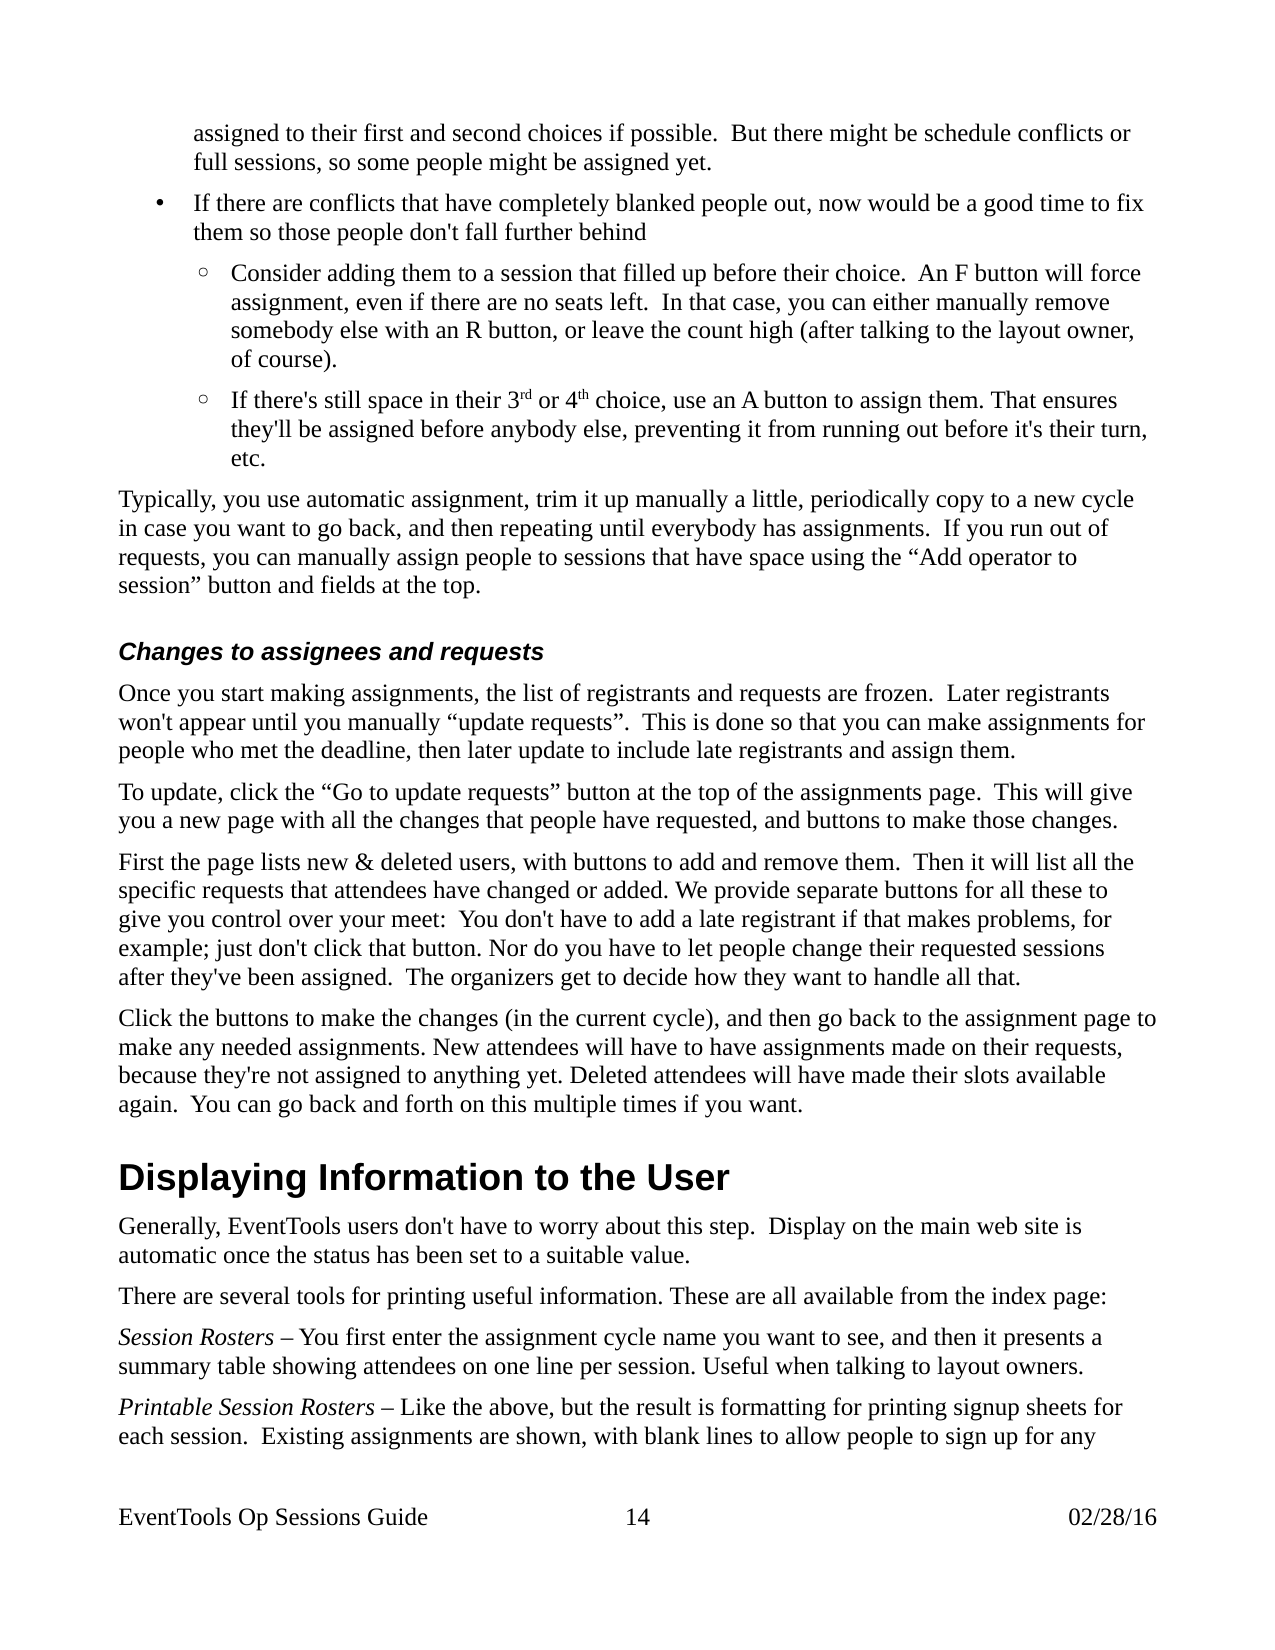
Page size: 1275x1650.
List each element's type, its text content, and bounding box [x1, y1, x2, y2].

list assigned to their first and second choices if possible. But there might be schedule conflicts or full sessions, so some people might be assigned yet. [156, 118, 1157, 176]
list Consider adding them to a session that filled up before their choice. An F button will force assignment, even if there are no seats left. In that case, you can either manually remove somebody else with an R button, or leave the count high (after talking to the layout owner, of course). [193, 258, 1157, 373]
text Click the buttons to make the changes (in the current cycle), and then go back to the assignment page to make any needed assignments. New attendees will have to have assignments made on their requests, because they're not assigned to anything yet. Deleted attendees will have made their slots available again. You can go back and forth on this multiple times if you want. [118, 1003, 1157, 1118]
text There are several tools for printing useful information. These are all available from the index page: [118, 1281, 1157, 1310]
text Typically, you use automatic assignment, trim it up manually a little, periodically copy to a new cycle in case you want to go back, and then repeating until everybody has assignments. If you run out of requests, you can manually assign people to sessions that have space using the “Add operator to session” button and fields at the top. [118, 484, 1157, 599]
list If there's still space in their 3rd or 4th choice, use an A button to assign them. That ensures they'll be assigned before anybody else, preventing it from running out before it's their turn, etc. [193, 386, 1157, 472]
text To update, click the “Go to update requests” button at the top of the assignments page. This will give you a new page with all the changes that people have requested, and buttons to make those changes. [118, 777, 1157, 834]
text Once you start making assignments, the list of registrants and requests are frozen. Later registrants won't appear until you manually “update requests”. This is done so that you can make assignments for people who met the deadline, then later update to include late registrants and assign them. [118, 678, 1157, 764]
text Printable Session Rosters – Like the above, but the result is formatting for printing signup sheets for each session. Existing assignments are shown, with blank lines to allow people to sign up for any [118, 1392, 1157, 1450]
text Generally, EventTools users don't have to worry about this step. Display on the main web site is automatic once the status has been set to a suitable value. [118, 1211, 1157, 1269]
subtitle Displaying Information to the User [118, 1156, 1157, 1199]
subtitle Changes to assignees and requests [118, 637, 1157, 666]
text Session Rosters – You first enter the assignment cycle name you want to see, and then it presents a summary table showing attendees on one line per session. Useful when talking to layout owners. [118, 1322, 1157, 1380]
list If there are conflicts that have completely blanked people out, now would be a good time to fix them so those people don't fall further behind [156, 188, 1157, 246]
text First the page lists new & deleted users, with buttons to add and remove them. Then it will list all the specific requests that attendees have changed or added. We provide separate buttons for all these to give you control over your meet: You don't have to add a late registrant if that makes problems, for example; just don't click that button. Nor do you have to let people change their requested sessions after they've been assigned. The organizers get to decide how they want to handle all that. [118, 847, 1157, 991]
